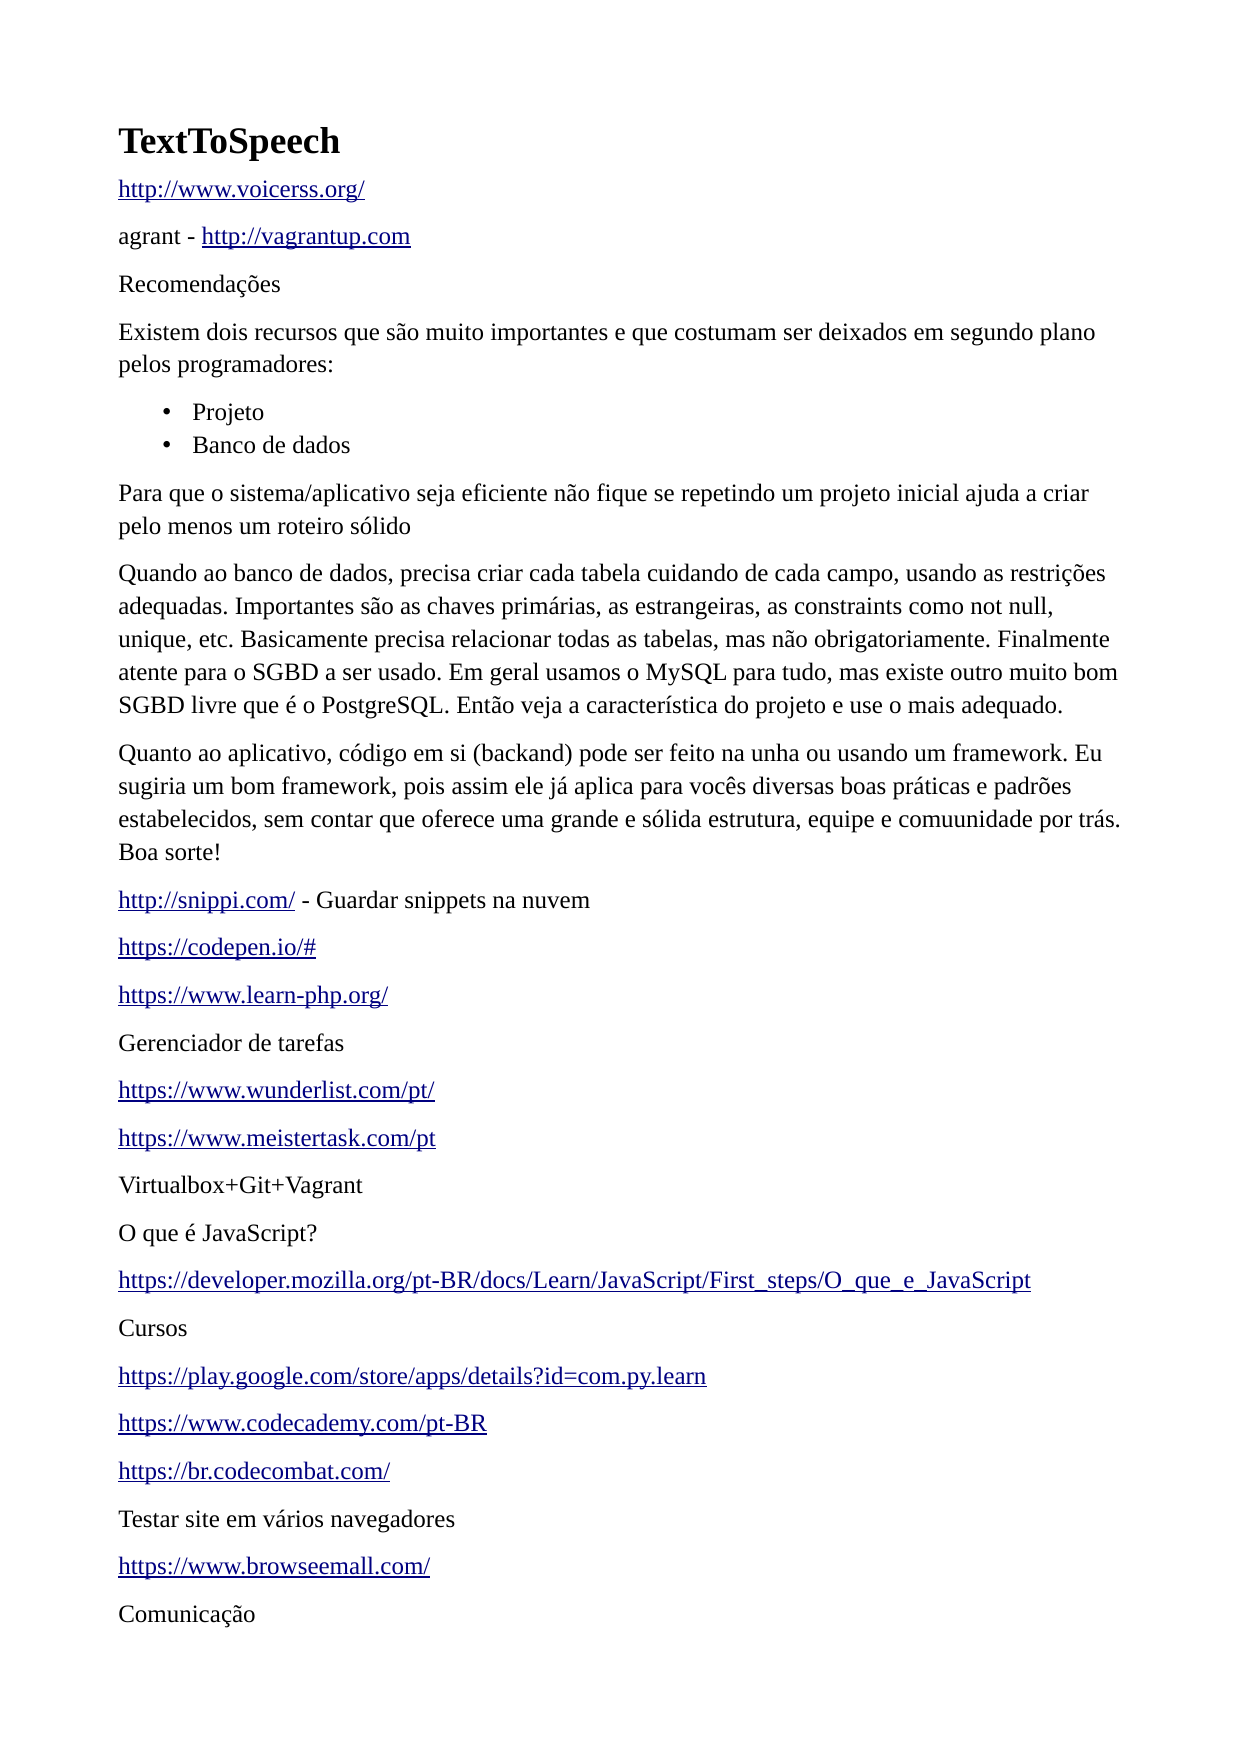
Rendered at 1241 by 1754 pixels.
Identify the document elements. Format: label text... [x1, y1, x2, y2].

text Testar site em vários navegadores [118, 1504, 1122, 1532]
text Recomendações [118, 269, 1122, 298]
text Quanto ao aplicativo, código em si (backand) pode ser feito na unha ou usando um framework. Eu sugiria um bom framework, pois assim ele já aplica para vocês diversas boas práticas e padrões estabelecidos, sem contar que oferece uma grande e sólida estrutura, equipe e comuunidade por trás. Boa sorte! [118, 738, 1122, 866]
text https://br.codecombat.com/ [118, 1456, 1122, 1485]
text https://www.meistertask.com/pt [118, 1123, 1122, 1152]
list Projeto [162, 397, 1122, 426]
text https://www.learn-php.org/ [118, 980, 1122, 1009]
text Cursos [118, 1313, 1122, 1342]
text Comunicação [118, 1599, 1122, 1628]
text https://play.google.com/store/apps/details?id=com.py.learn [118, 1361, 1122, 1389]
text Gerenciador de tarefas [118, 1028, 1122, 1056]
text https://www.browseemall.com/ [118, 1551, 1122, 1580]
subtitle TextToSpeech [118, 118, 1122, 161]
text agrant - http://vagrantup.com [118, 221, 1122, 250]
text O que é JavaScript? [118, 1218, 1122, 1247]
text http://www.voicerss.org/ [118, 174, 1122, 202]
text https://www.codecademy.com/pt-BR [118, 1408, 1122, 1437]
text Virtualbox+Git+Vagrant [118, 1170, 1122, 1199]
text Quando ao banco de dados, precisa criar cada tabela cuidando de cada campo, usando as restrições adequadas. Importantes são as chaves primárias, as estrangeiras, as constraints como not null, unique, etc. Basicamente precisa relacionar todas as tabelas, mas não obrigatoriamente. Finalmente atente para o SGBD a ser usado. Em geral usamos o MySQL para tudo, mas existe outro muito bom SGBD livre que é o PostgreSQL. Então veja a característica do projeto e use o mais adequado. [118, 558, 1122, 719]
list Banco de dados [162, 430, 1122, 459]
text https://codepen.io/# [118, 932, 1122, 961]
text Para que o sistema/aplicativo seja eficiente não fique se repetindo um projeto inicial ajuda a criar pelo menos um roteiro sólido [118, 478, 1122, 539]
text https://www.wunderlist.com/pt/ [118, 1075, 1122, 1104]
text https://developer.mozilla.org/pt-BR/docs/Learn/JavaScript/First_steps/O_que_e_JavaScript [118, 1266, 1122, 1294]
text Existem dois recursos que são muito importantes e que costumam ser deixados em segundo plano pelos programadores: [118, 317, 1122, 378]
text http://snippi.com/ - Guardar snippets na nuvem [118, 885, 1122, 913]
